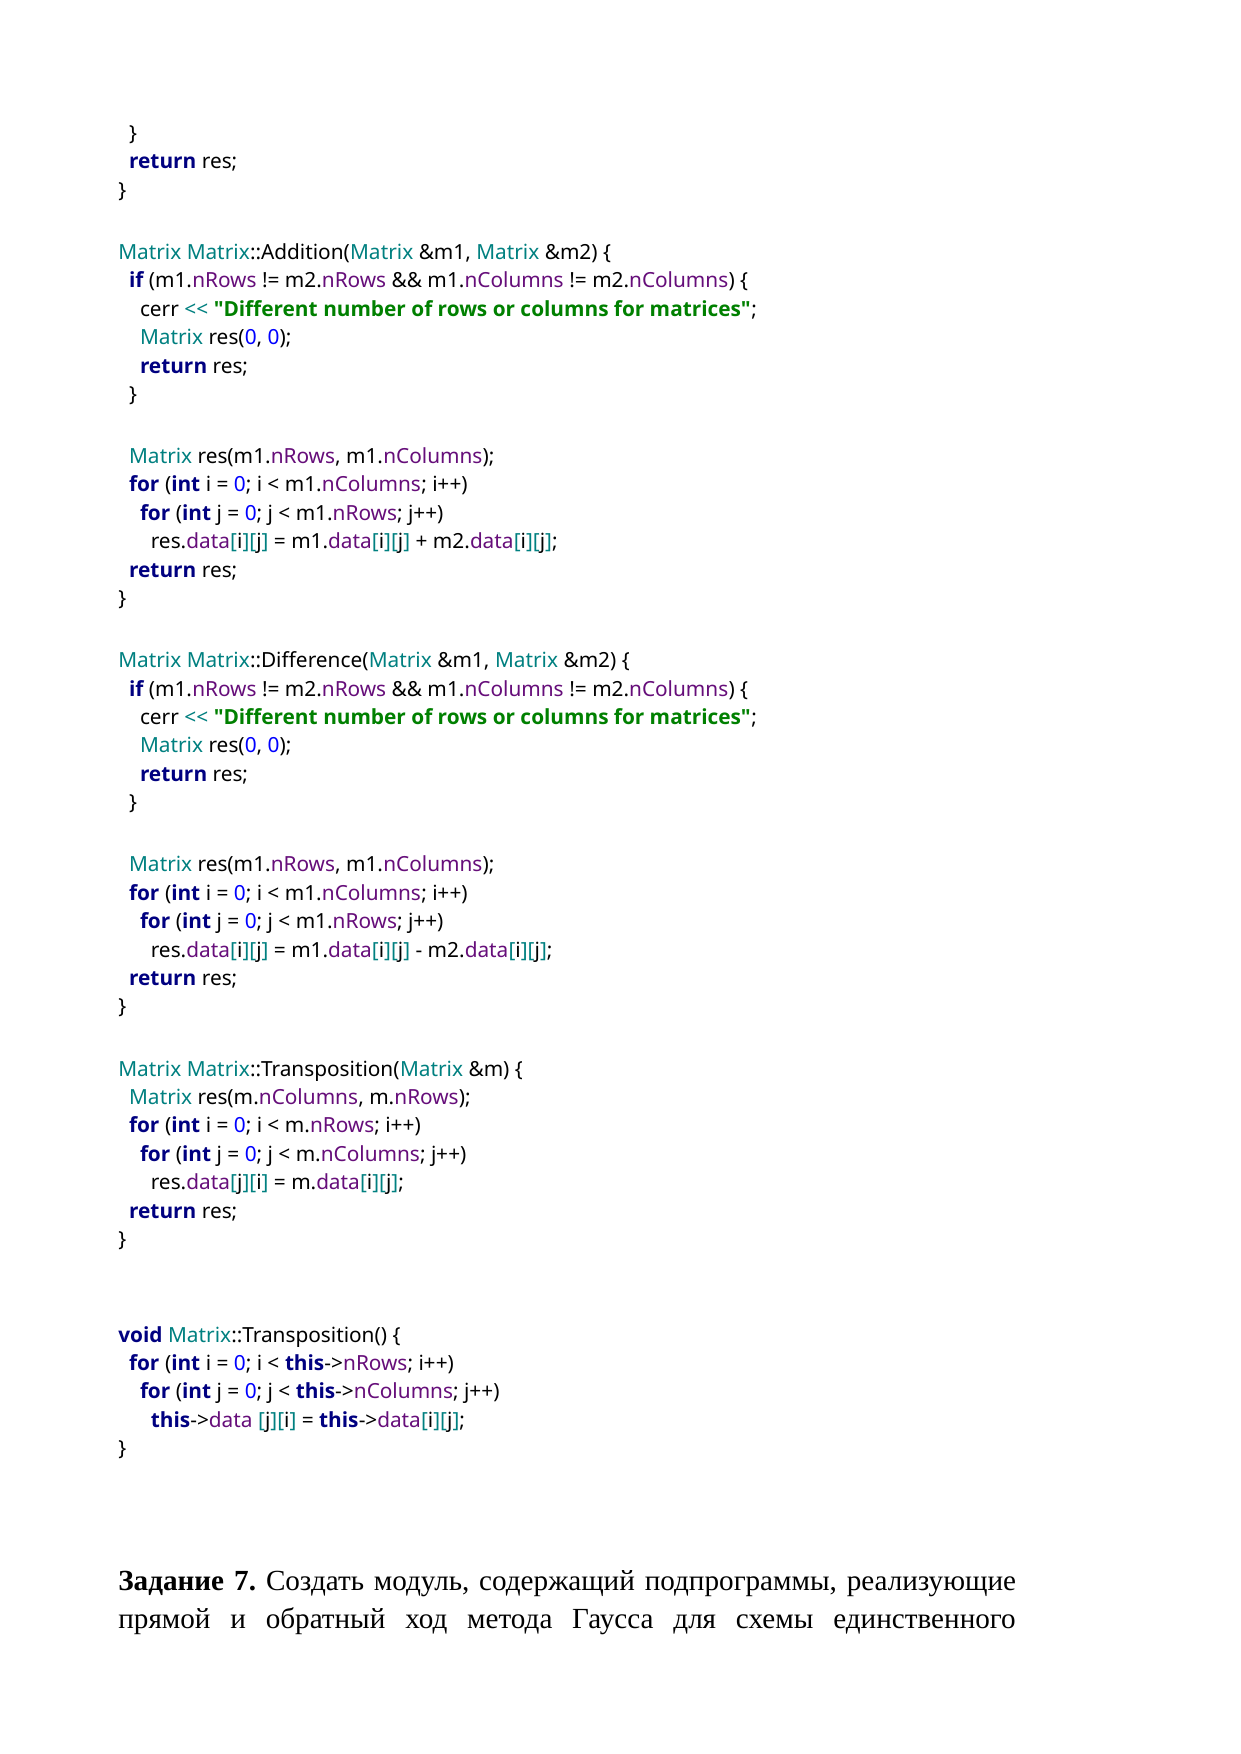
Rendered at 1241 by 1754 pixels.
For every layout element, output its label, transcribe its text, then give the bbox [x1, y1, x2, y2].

text Задание 7. Создать модуль, содержащий подпрограммы, реализующие прямой и обратный ход метода Гаусса для схемы единственного [118, 1563, 1017, 1635]
text } return res; } Matrix Matrix::Addition(Matrix &m1, Matrix &m2) { if (m1.nRows != m2.nRows && m1.nColumns != m2.nColumns) { cerr << "Different number of rows or columns for matrices"; Matrix res(0, 0); return res; } Matrix res(m1.nRows, m1.nColumns); for (int i = 0; i < m1.nColumns; i++) for (int j = 0; j < m1.nRows; j++) res.data[i][j] = m1.data[i][j] + m2.data[i][j]; return res; } Matrix Matrix::Difference(Matrix &m1, Matrix &m2) { if (m1.nRows != m2.nRows && m1.nColumns != m2.nColumns) { cerr << "Different number of rows or columns for matrices"; Matrix res(0, 0); return res; } Matrix res(m1.nRows, m1.nColumns); for (int i = 0; i < m1.nColumns; i++) for (int j = 0; j < m1.nRows; j++) res.data[i][j] = m1.data[i][j] - m2.data[i][j]; return res; } Matrix Matrix::Transposition(Matrix &m) { Matrix res(m.nColumns, m.nRows); for (int i = 0; i < m.nRows; i++) for (int j = 0; j < m.nColumns; j++) res.data[j][i] = m.data[i][j]; return res; } void Matrix::Transposition() { for (int i = 0; i < this->nRows; i++) for (int j = 0; j < this->nColumns; j++) this->data [j][i] = this->data[i][j]; } [118, 118, 1017, 1563]
